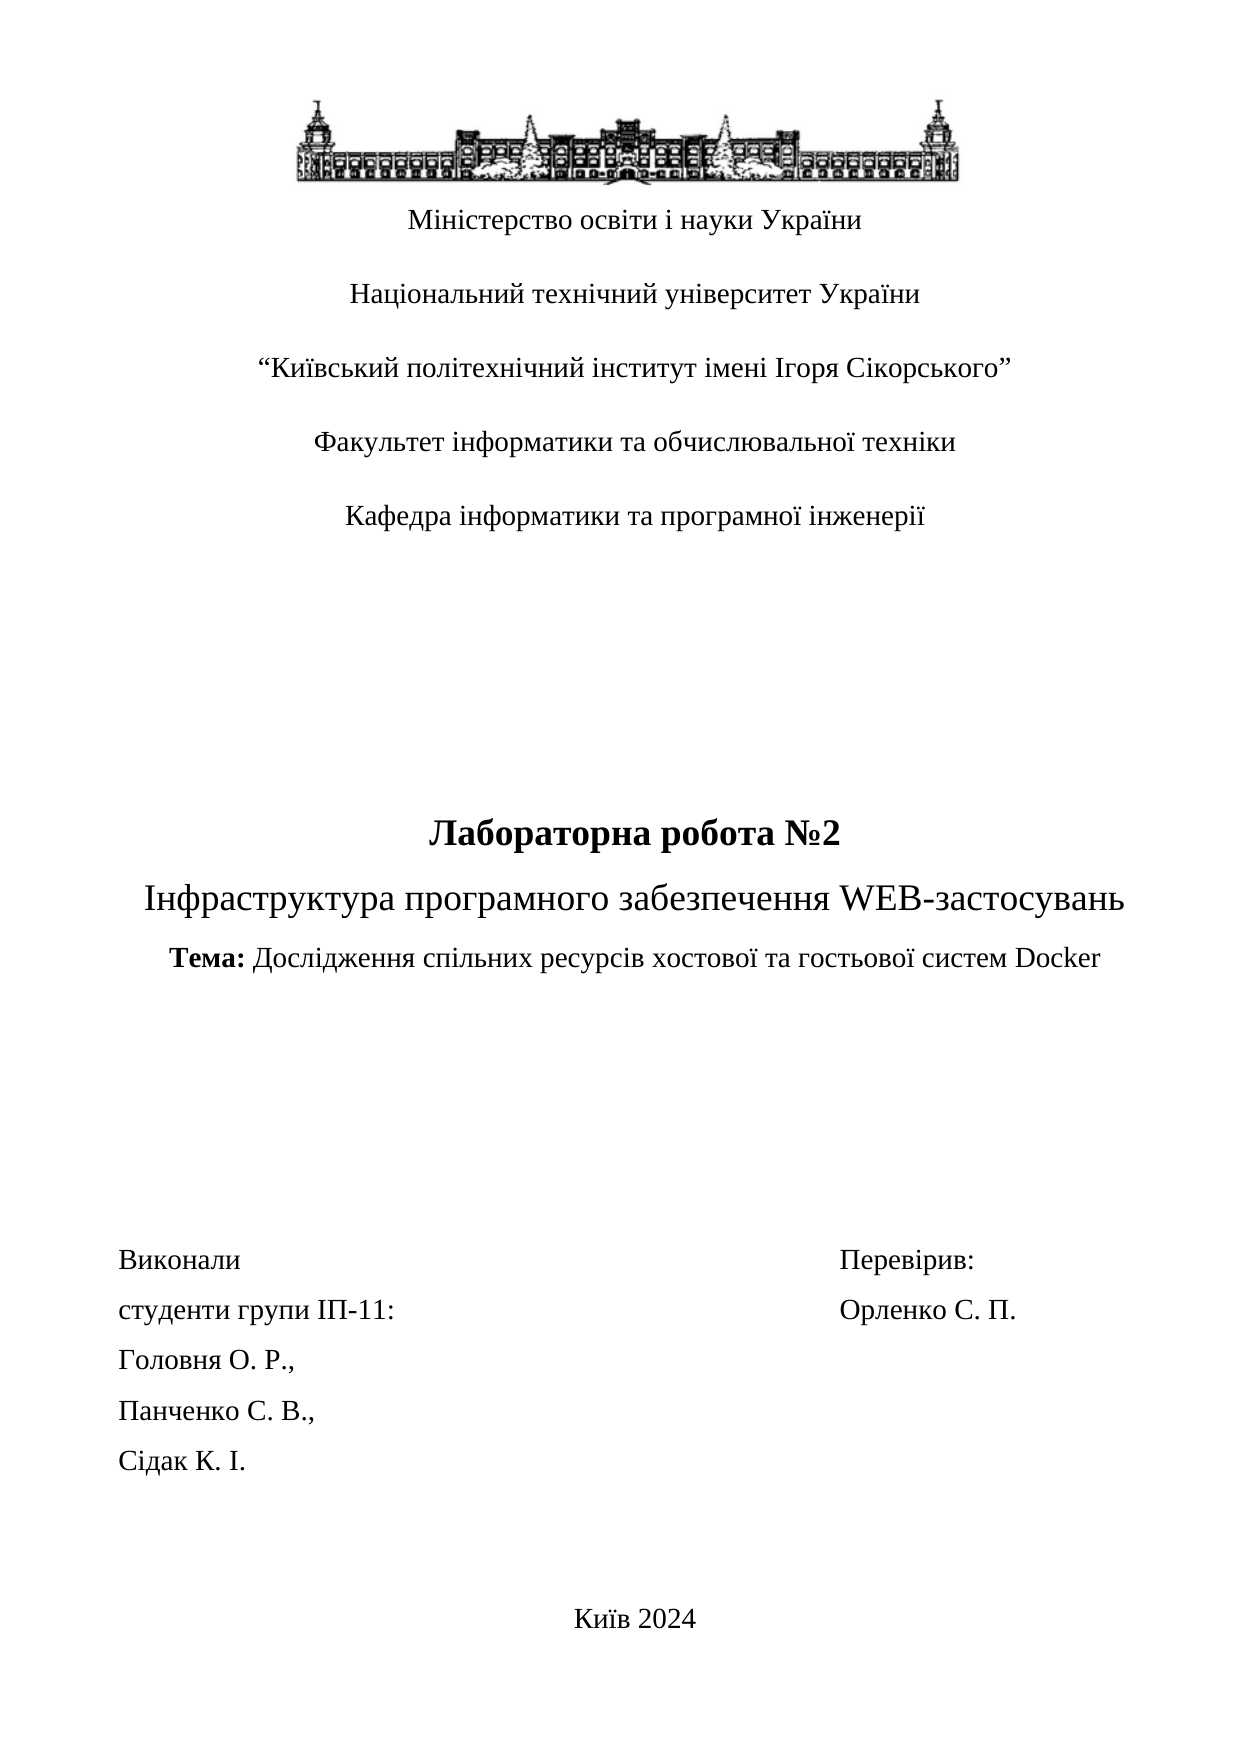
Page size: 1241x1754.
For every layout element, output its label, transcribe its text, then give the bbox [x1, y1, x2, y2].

text Панченко С. В., [118, 1393, 1152, 1426]
text Лабораторна робота №2 [118, 811, 1152, 854]
picture [259, 88, 1010, 189]
text Київ 2024 [118, 1602, 1152, 1635]
text Сідак К. І. [118, 1443, 1152, 1477]
text Факультет інформатики та обчислювальної техніки [118, 424, 1152, 458]
text Тема: Дослідження спільних ресурсів хостової та гостьової систем Docker [118, 940, 1152, 973]
text Виконали Перевірив: [118, 1242, 1152, 1275]
text Головня О. Р., [118, 1342, 1152, 1376]
text Інфраструктура програмного забезпечення WEB-застосувань [118, 875, 1152, 918]
text студенти групи ІП-11: Орленко С. П. [118, 1292, 1152, 1326]
text Міністерство освіти і науки України [118, 202, 1152, 236]
text Національний технічний університет України [118, 276, 1152, 310]
text “Київський політехнічний інститут імені Ігоря Сікорського” [118, 350, 1152, 384]
text Кафедра інформатики та програмної інженерії [118, 498, 1152, 532]
